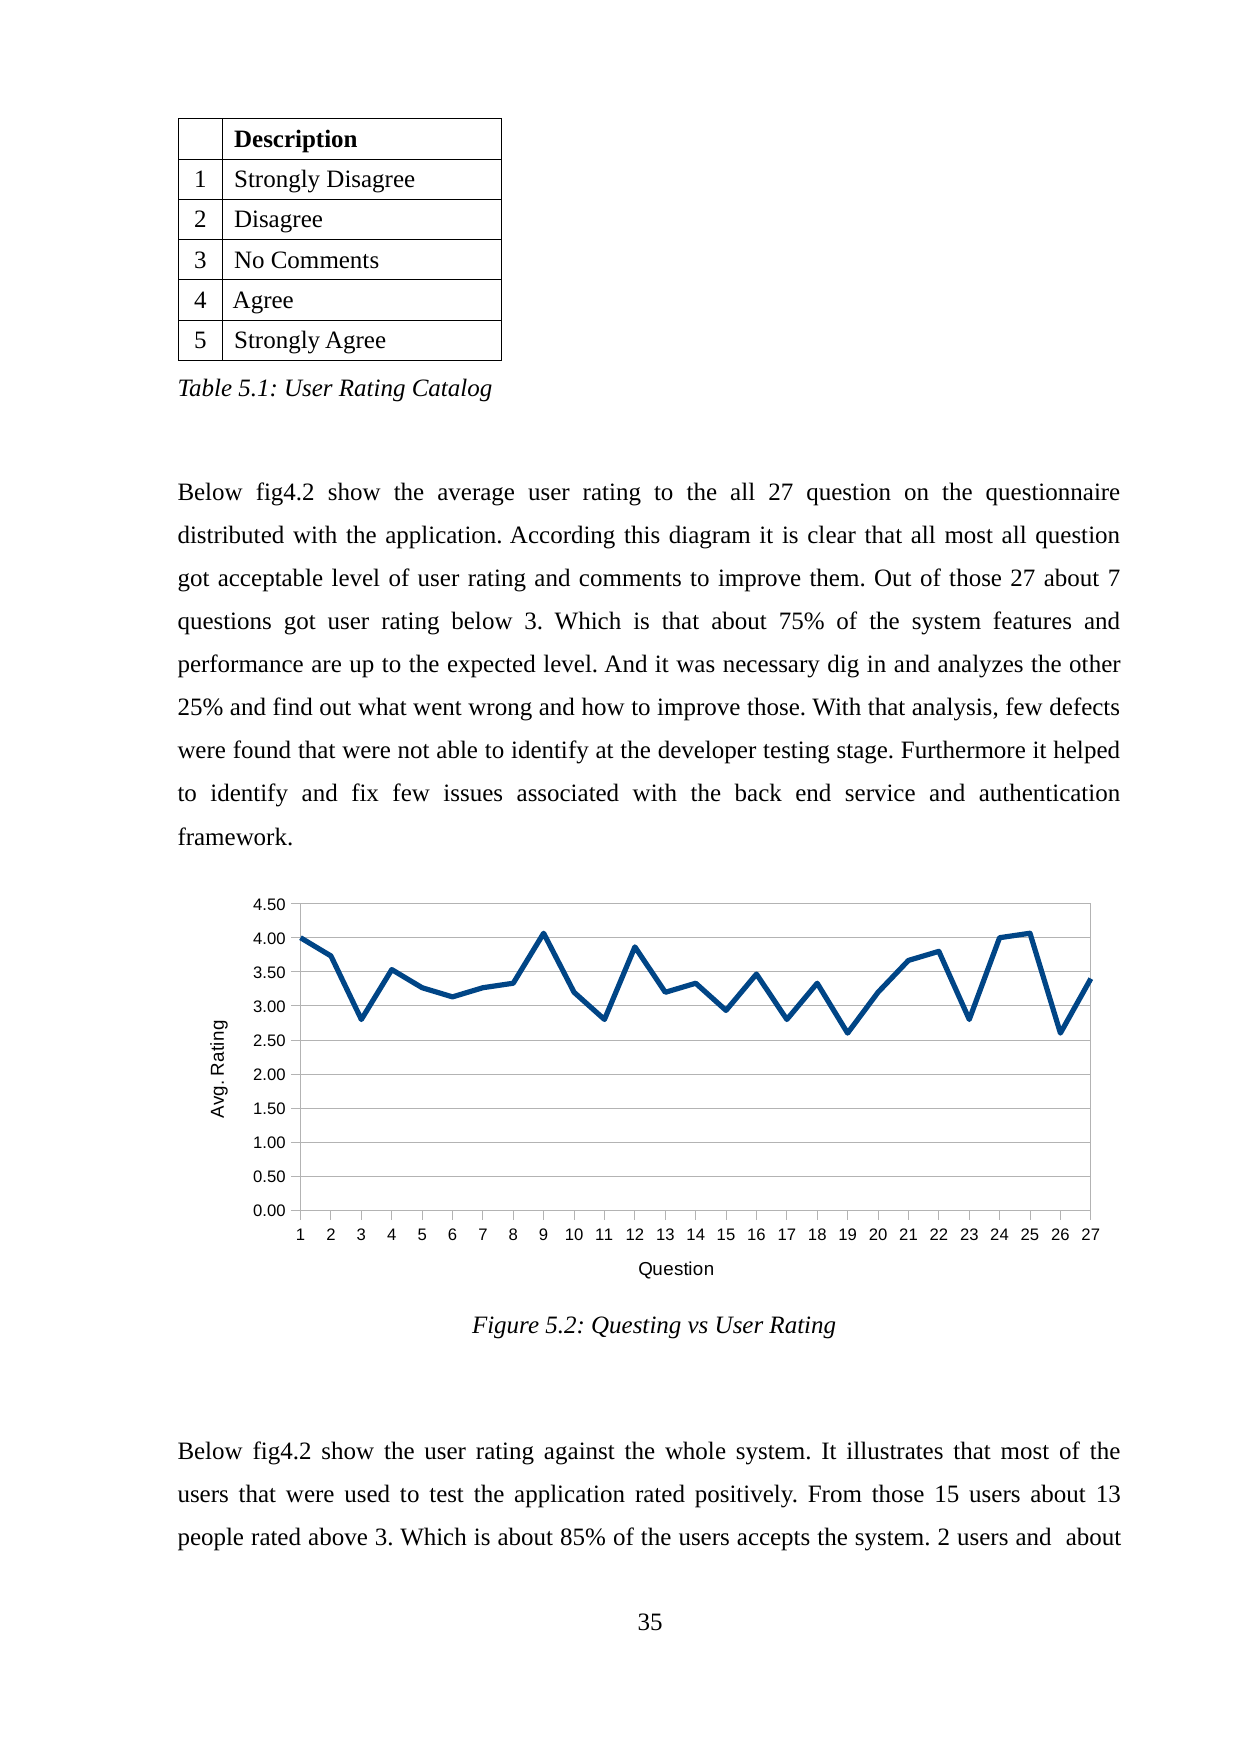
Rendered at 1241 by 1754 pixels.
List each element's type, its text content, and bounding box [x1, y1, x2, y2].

table_cell No Comments [223, 240, 501, 279]
table_cell 4 [179, 280, 222, 320]
table_header [179, 119, 222, 158]
text Table 5.1: User Rating Catalog [177, 373, 1122, 401]
table_cell Strongly Agree [223, 321, 501, 360]
table_cell Strongly Disagree [223, 160, 501, 199]
table_cell 3 [179, 240, 222, 279]
table_cell 2 [179, 200, 222, 239]
table_cell 1 [179, 160, 222, 199]
text Below fig4.2 show the user rating against the whole system. It illustrates that most of the users that were used to test the application rated positively. From those 15 users about 13 people rated above 3. Which is about 85% of the users accepts the system. 2 users and about [177, 1436, 1122, 1551]
text Below fig4.2 show the average user rating to the all 27 question on the questionnaire distributed with the application. According this diagram it is clear that all most all question got acceptable level of user rating and comments to improve them. Out of those 27 about 7 questions got user rating below 3. Which is that about 75% of the system features and performance are up to the expected level. And it was necessary dig in and analyzes the other 25% and find out what went wrong and how to improve those. With that analysis, few defects were found that were not able to identify at the developer testing stage. Furthermore it helped to identify and fix few issues associated with the back end service and authentication framework. [177, 477, 1122, 850]
text Figure 5.2: Questing vs User Rating [174, 886, 1136, 1339]
table_cell Disagree [223, 200, 501, 239]
table_header Description [223, 119, 501, 158]
table_cell Agree [223, 280, 501, 320]
table_cell 5 [179, 321, 222, 360]
